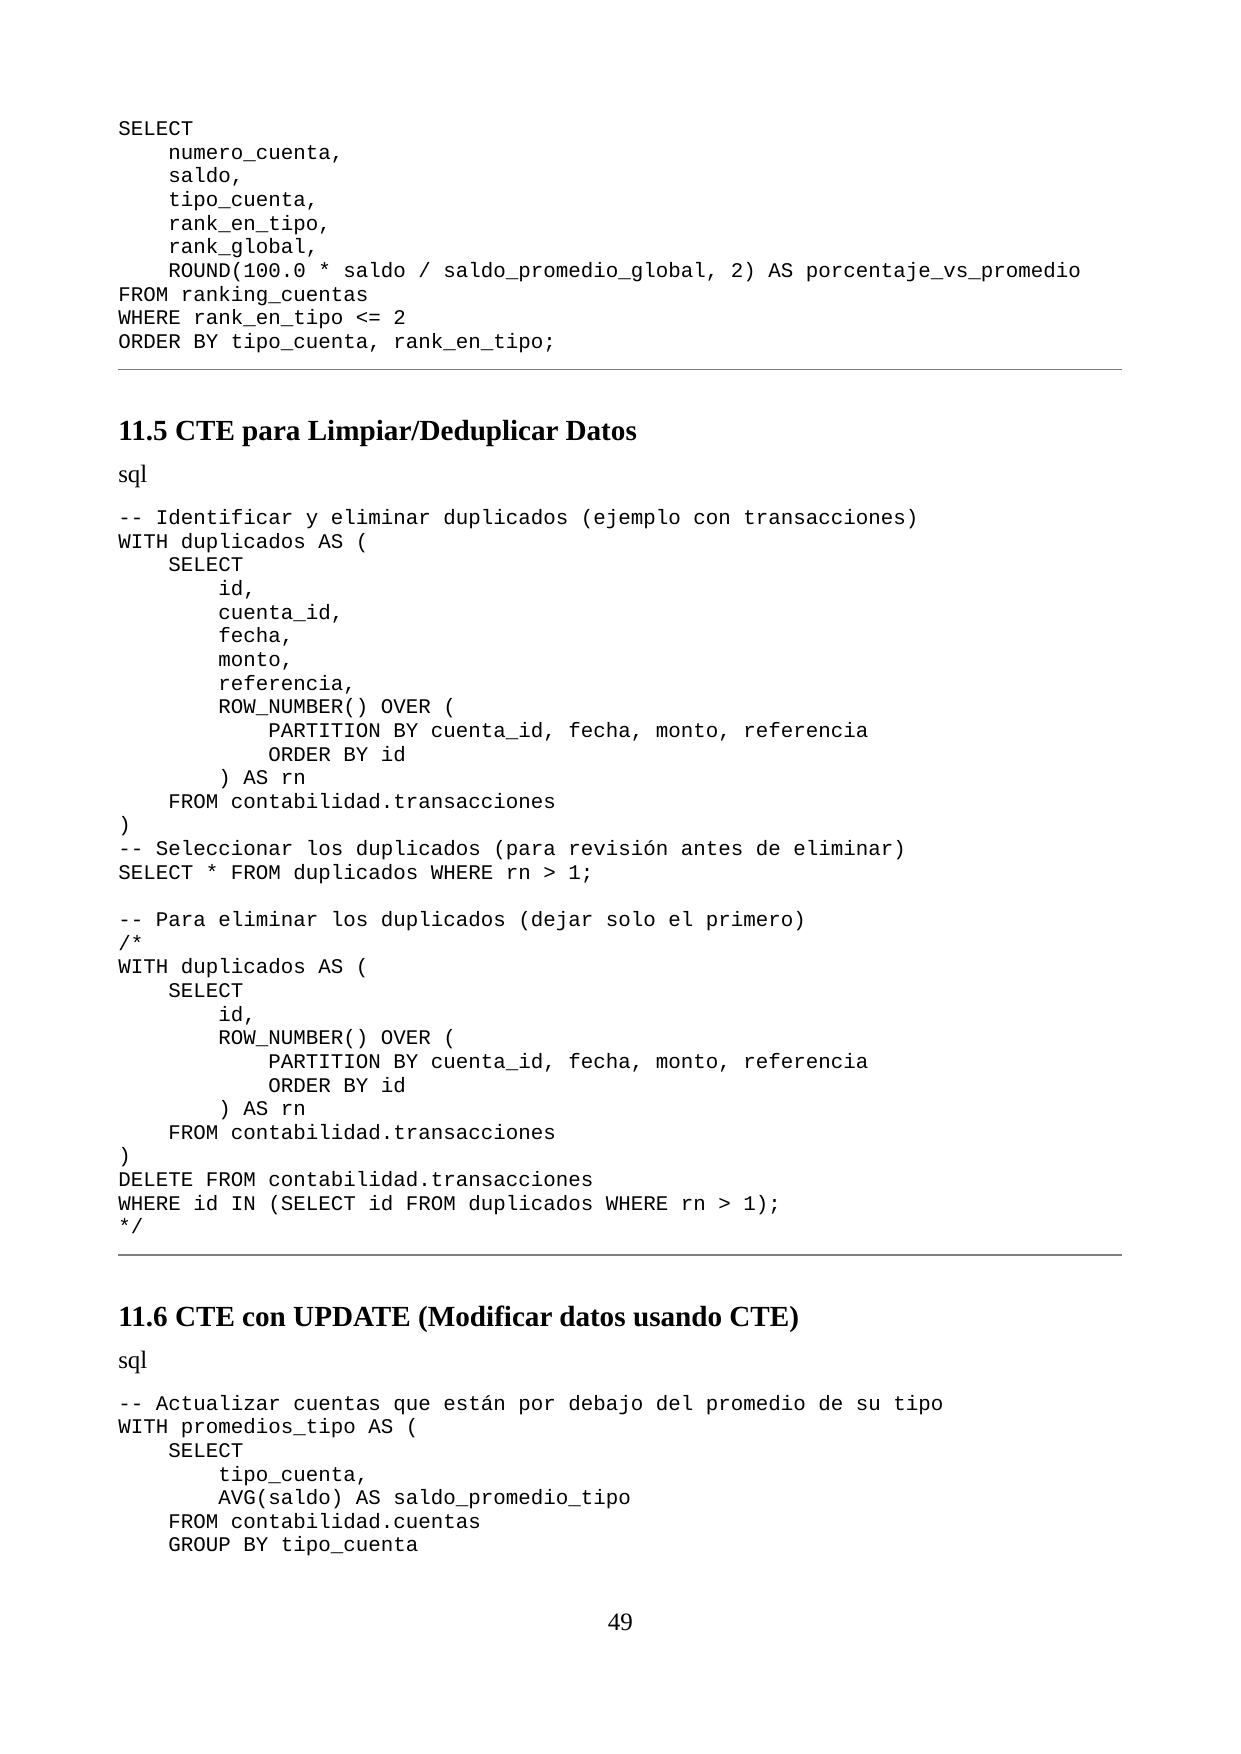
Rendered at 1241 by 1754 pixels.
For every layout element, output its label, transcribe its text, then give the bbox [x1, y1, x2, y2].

text WITH duplicados AS ( [118, 531, 1122, 554]
text rank_global, [118, 236, 1122, 260]
text ) AS rn [118, 1098, 1122, 1122]
text sql [118, 1345, 1122, 1374]
text WITH promedios_tipo AS ( [118, 1416, 1122, 1440]
text tipo_cuenta, [118, 1463, 1122, 1487]
text numero_cuenta, [118, 142, 1122, 165]
text DELETE FROM contabilidad.transacciones [118, 1169, 1122, 1193]
text sql [118, 459, 1122, 488]
text ) [118, 1146, 1122, 1169]
text ROW_NUMBER() OVER ( [118, 1027, 1122, 1051]
text cuenta_id, [118, 602, 1122, 625]
text ) [118, 814, 1122, 838]
text -- Actualizar cuentas que están por debajo del promedio de su tipo [118, 1393, 1122, 1416]
text SELECT [118, 1440, 1122, 1463]
text ) AS rn [118, 767, 1122, 791]
subtitle 11.6 CTE con UPDATE (Modificar datos usando CTE) [118, 1299, 1122, 1332]
text ORDER BY tipo_cuenta, rank_en_tipo; [118, 331, 1122, 354]
text tipo_cuenta, [118, 189, 1122, 213]
text -- Para eliminar los duplicados (dejar solo el primero) [118, 909, 1122, 933]
text SELECT [118, 118, 1122, 142]
text SELECT [118, 554, 1122, 578]
text monto, [118, 649, 1122, 673]
text */ [118, 1216, 1122, 1240]
text FROM contabilidad.transacciones [118, 1122, 1122, 1146]
text WITH duplicados AS ( [118, 956, 1122, 980]
text PARTITION BY cuenta_id, fecha, monto, referencia [118, 720, 1122, 743]
text ORDER BY id [118, 743, 1122, 767]
text saldo, [118, 165, 1122, 189]
text GROUP BY tipo_cuenta [118, 1534, 1122, 1558]
text -- Seleccionar los duplicados (para revisión antes de eliminar) [118, 838, 1122, 862]
text referencia, [118, 673, 1122, 696]
text id, [118, 1004, 1122, 1027]
text FROM contabilidad.cuentas [118, 1511, 1122, 1534]
text AVG(saldo) AS saldo_promedio_tipo [118, 1487, 1122, 1511]
text WHERE rank_en_tipo <= 2 [118, 307, 1122, 331]
subtitle 11.5 CTE para Limpiar/Deduplicar Datos [118, 413, 1122, 447]
text ROUND(100.0 * saldo / saldo_promedio_global, 2) AS porcentaje_vs_promedio [118, 260, 1122, 284]
text ROW_NUMBER() OVER ( [118, 696, 1122, 720]
text FROM contabilidad.transacciones [118, 791, 1122, 814]
text SELECT * FROM duplicados WHERE rn > 1; [118, 862, 1122, 885]
text PARTITION BY cuenta_id, fecha, monto, referencia [118, 1051, 1122, 1074]
text ORDER BY id [118, 1074, 1122, 1098]
text fecha, [118, 625, 1122, 649]
text rank_en_tipo, [118, 213, 1122, 236]
text -- Identificar y eliminar duplicados (ejemplo con transacciones) [118, 507, 1122, 531]
text /* [118, 933, 1122, 956]
text id, [118, 578, 1122, 602]
text SELECT [118, 980, 1122, 1004]
text FROM ranking_cuentas [118, 284, 1122, 307]
text WHERE id IN (SELECT id FROM duplicados WHERE rn > 1); [118, 1193, 1122, 1216]
